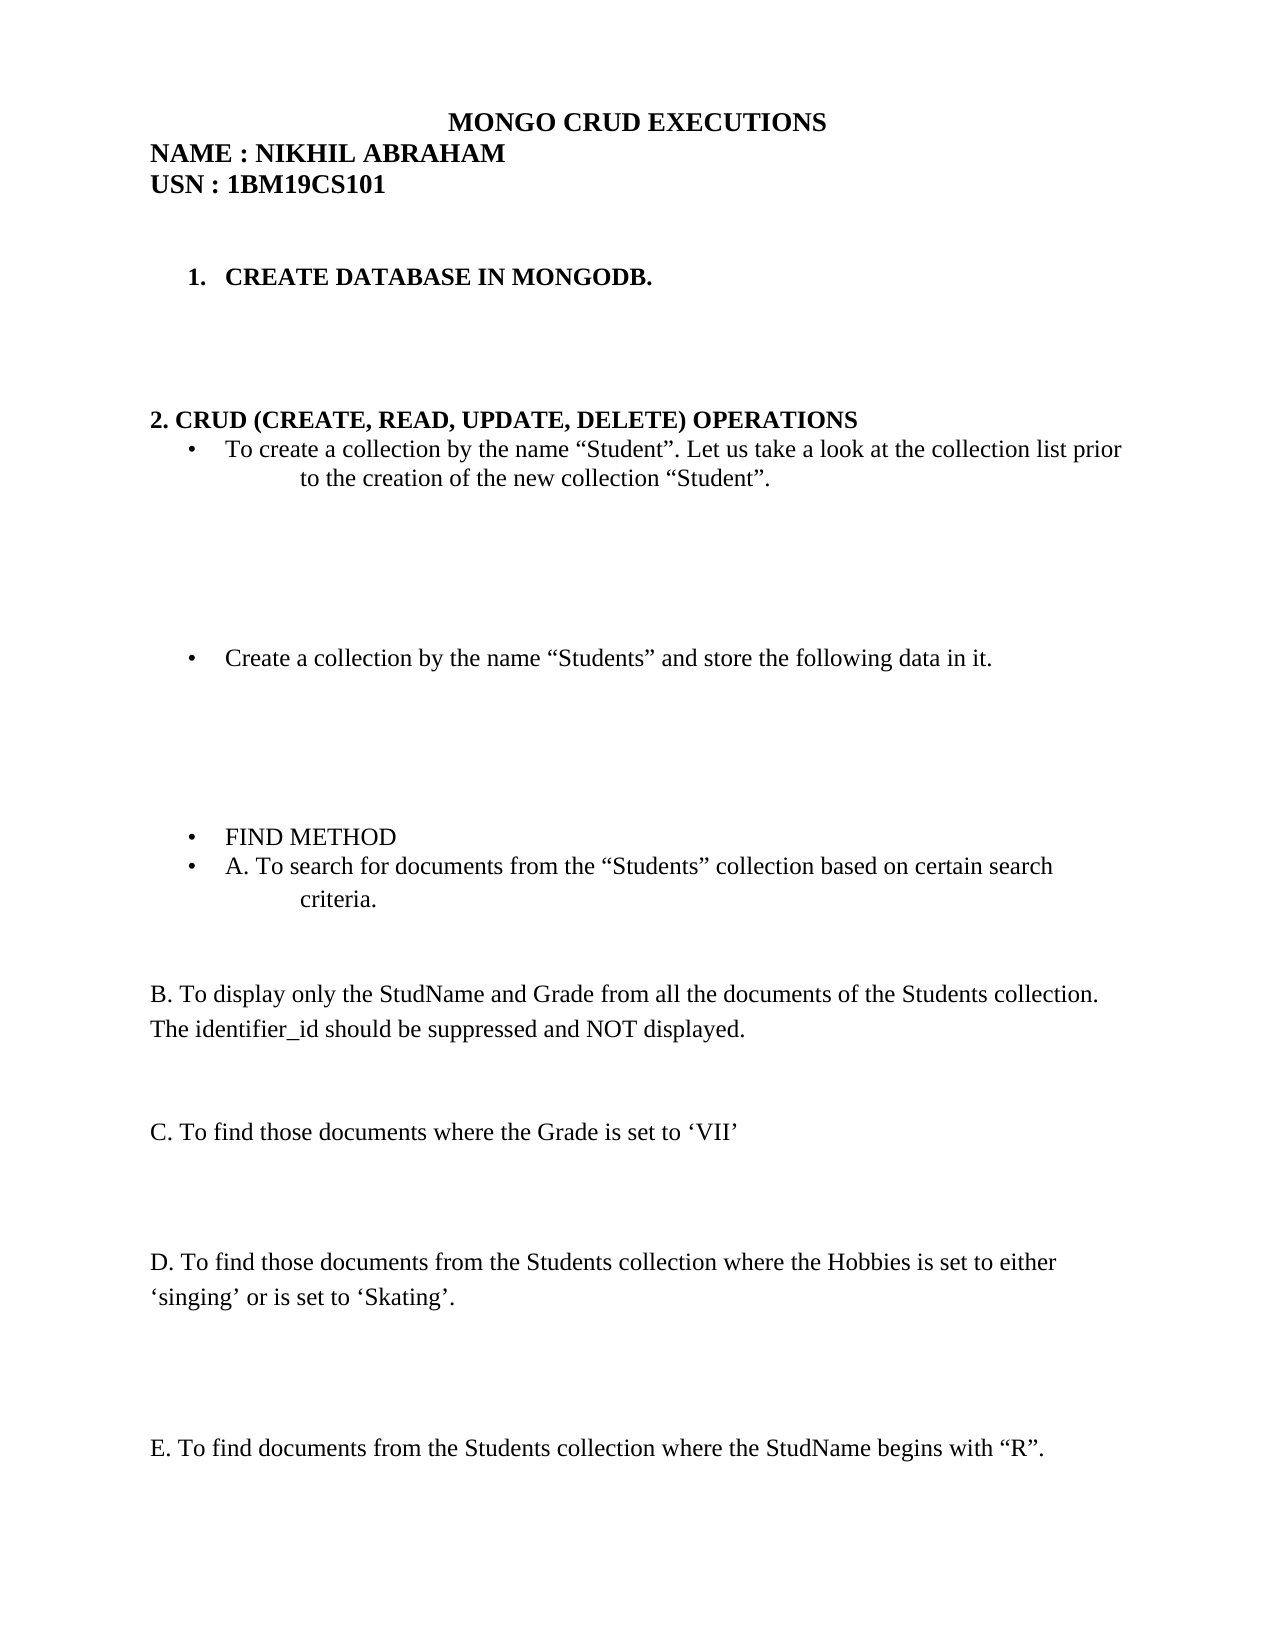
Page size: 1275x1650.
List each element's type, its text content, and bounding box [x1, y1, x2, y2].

text USN : 1BM19CS101 [150, 168, 1125, 199]
text MONGO CRUD EXECUTIONS [150, 106, 1125, 137]
list A. To search for documents from the “Students” collection based on certain search criteria. [187, 851, 1125, 913]
text E. To find documents from the Students collection where the StudName begins with “R”. [150, 1433, 1125, 1461]
text NAME : NIKHIL ABRAHAM [150, 137, 1125, 168]
list Create a collection by the name “Students” and store the following data in it. [187, 643, 1125, 672]
list FIND METHOD [187, 822, 1125, 851]
text 2. CRUD (CREATE, READ, UPDATE, DELETE) OPERATIONS [150, 406, 1125, 434]
list CREATE DATABASE IN MONGODB. [187, 262, 1125, 291]
text B. To display only the StudName and Grade from all the documents of the Students collection. The identifier_id should be suppressed and NOT displayed. [150, 979, 1125, 1043]
list To create a collection by the name “Student”. Let us take a look at the collection list prior to the creation of the new collection “Student”. [187, 434, 1125, 492]
text C. To find those documents where the Grade is set to ‘VII’ [150, 1117, 1125, 1146]
text D. To find those documents from the Students collection where the Hobbies is set to either ‘singing’ or is set to ‘Skating’. [150, 1247, 1125, 1310]
